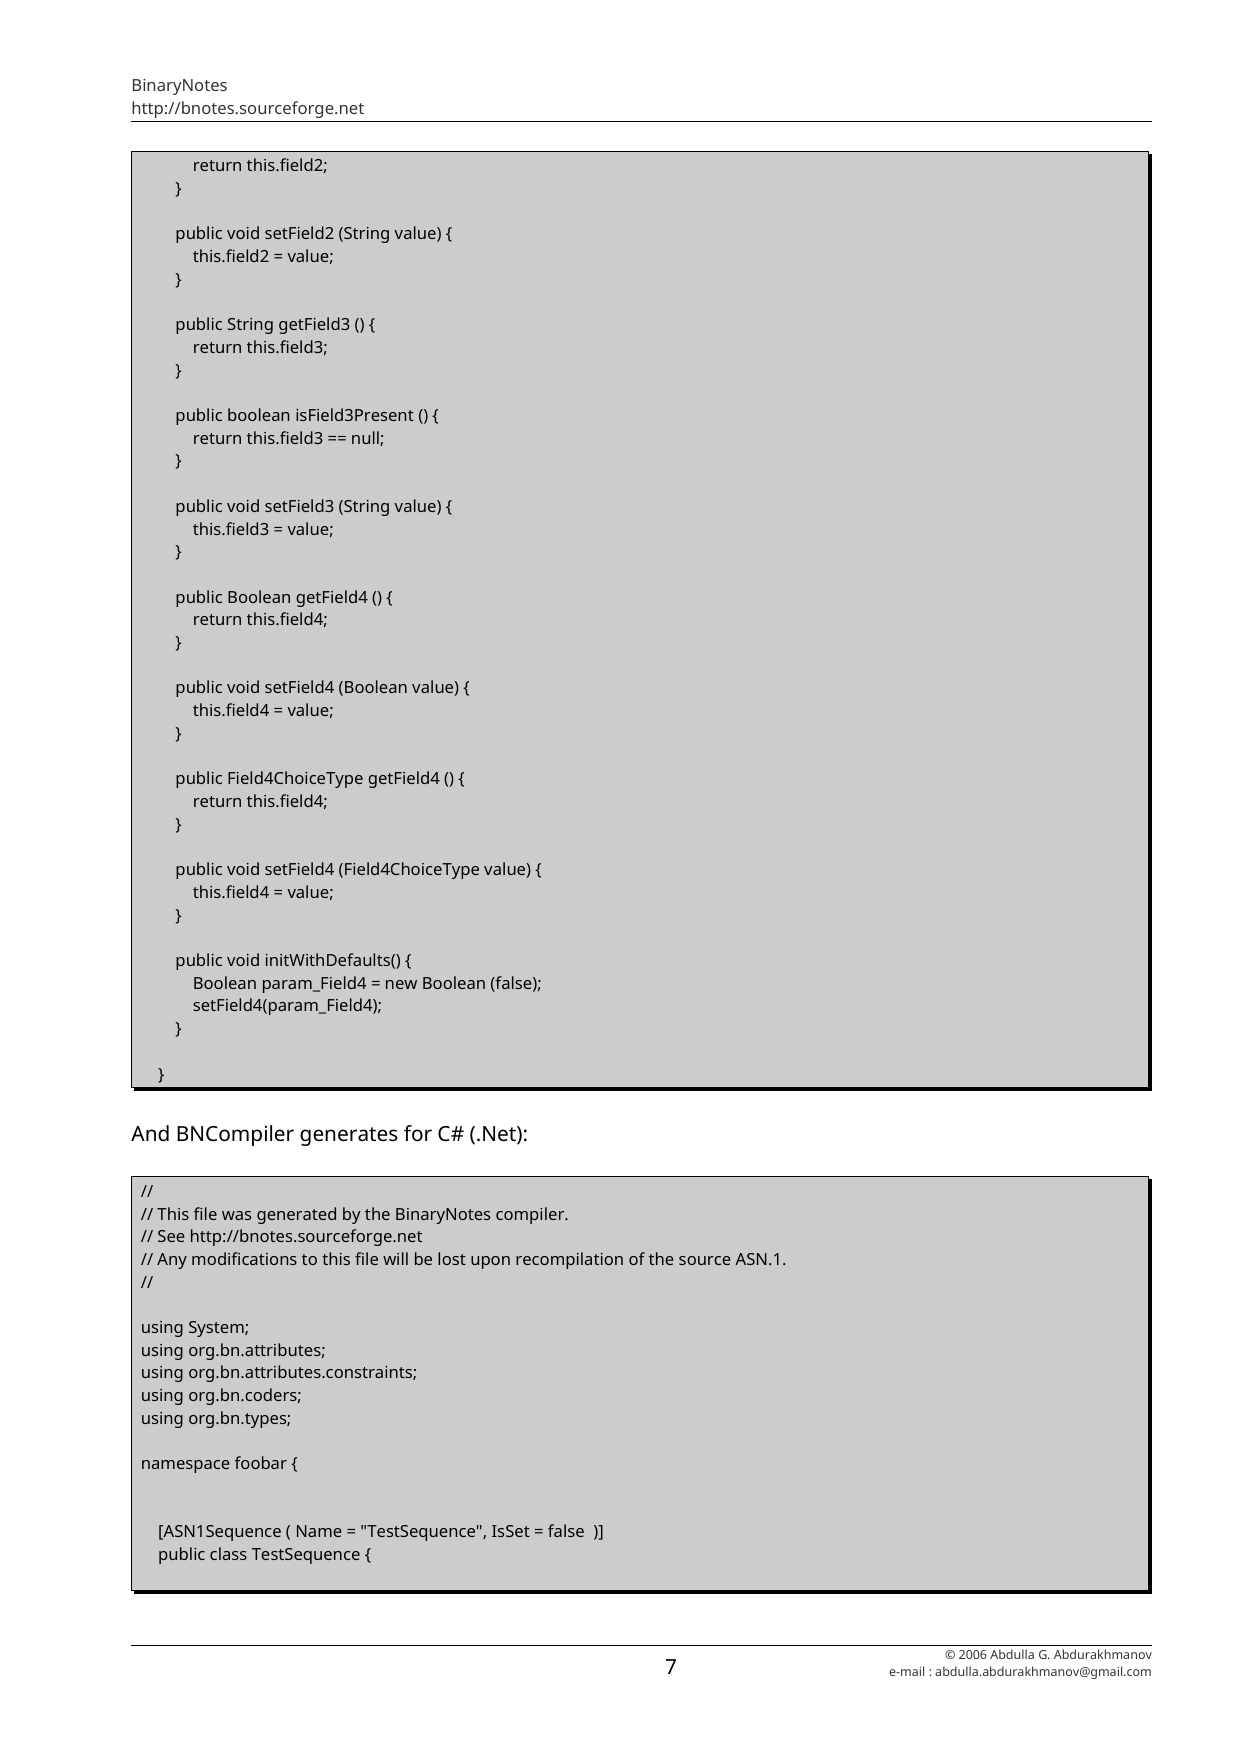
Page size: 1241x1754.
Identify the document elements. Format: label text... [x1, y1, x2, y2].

text } [132, 446, 1148, 469]
text public Boolean getField4 () { [132, 582, 1148, 605]
text } [132, 1014, 1148, 1036]
text // [132, 1267, 1148, 1290]
text return this.field4; [132, 787, 1148, 809]
text And BNCompiler generates for C# (.Net): [131, 1119, 1152, 1148]
text return this.field2; [132, 152, 1148, 173]
text } [132, 718, 1148, 741]
text public boolean isField3Present () { [132, 401, 1148, 423]
text Boolean param_Field4 = new Boolean (false); [132, 968, 1148, 991]
text } [132, 1059, 1148, 1087]
text } [132, 537, 1148, 559]
text [ASN1Sequence ( Name = "TestSequence", IsSet = false )] [132, 1517, 1148, 1539]
text public String getField3 () { [132, 310, 1148, 332]
text using org.bn.coders; [132, 1381, 1148, 1403]
text public class TestSequence { [132, 1539, 1148, 1562]
text using System; [132, 1312, 1148, 1335]
text // This file was generated by the BinaryNotes compiler. [132, 1199, 1148, 1222]
text } [132, 264, 1148, 287]
text public Field4ChoiceType getField4 () { [132, 764, 1148, 787]
text public void initWithDefaults() { [132, 946, 1148, 968]
text } [132, 809, 1148, 832]
text } [132, 900, 1148, 923]
text // See http://bnotes.sourceforge.net [132, 1222, 1148, 1244]
text namespace foobar { [132, 1449, 1148, 1471]
text setField4(param_Field4); [132, 991, 1148, 1014]
text } [132, 628, 1148, 650]
text return this.field4; [132, 605, 1148, 628]
text // [132, 1177, 1148, 1199]
text using org.bn.types; [132, 1403, 1148, 1426]
text return this.field3 == null; [132, 423, 1148, 446]
text this.field2 = value; [132, 242, 1148, 264]
text public void setField2 (String value) { [132, 219, 1148, 242]
text // Any modifications to this file will be lost upon recompilation of the source ASN.1. [132, 1244, 1148, 1267]
text public void setField3 (String value) { [132, 491, 1148, 514]
text this.field4 = value; [132, 696, 1148, 718]
text public void setField4 (Field4ChoiceType value) { [132, 855, 1148, 877]
text this.field3 = value; [132, 514, 1148, 537]
text return this.field3; [132, 332, 1148, 355]
text } [132, 355, 1148, 378]
text this.field4 = value; [132, 877, 1148, 900]
text } [132, 173, 1148, 196]
text using org.bn.attributes.constraints; [132, 1358, 1148, 1381]
text using org.bn.attributes; [132, 1335, 1148, 1358]
text public void setField4 (Boolean value) { [132, 673, 1148, 696]
